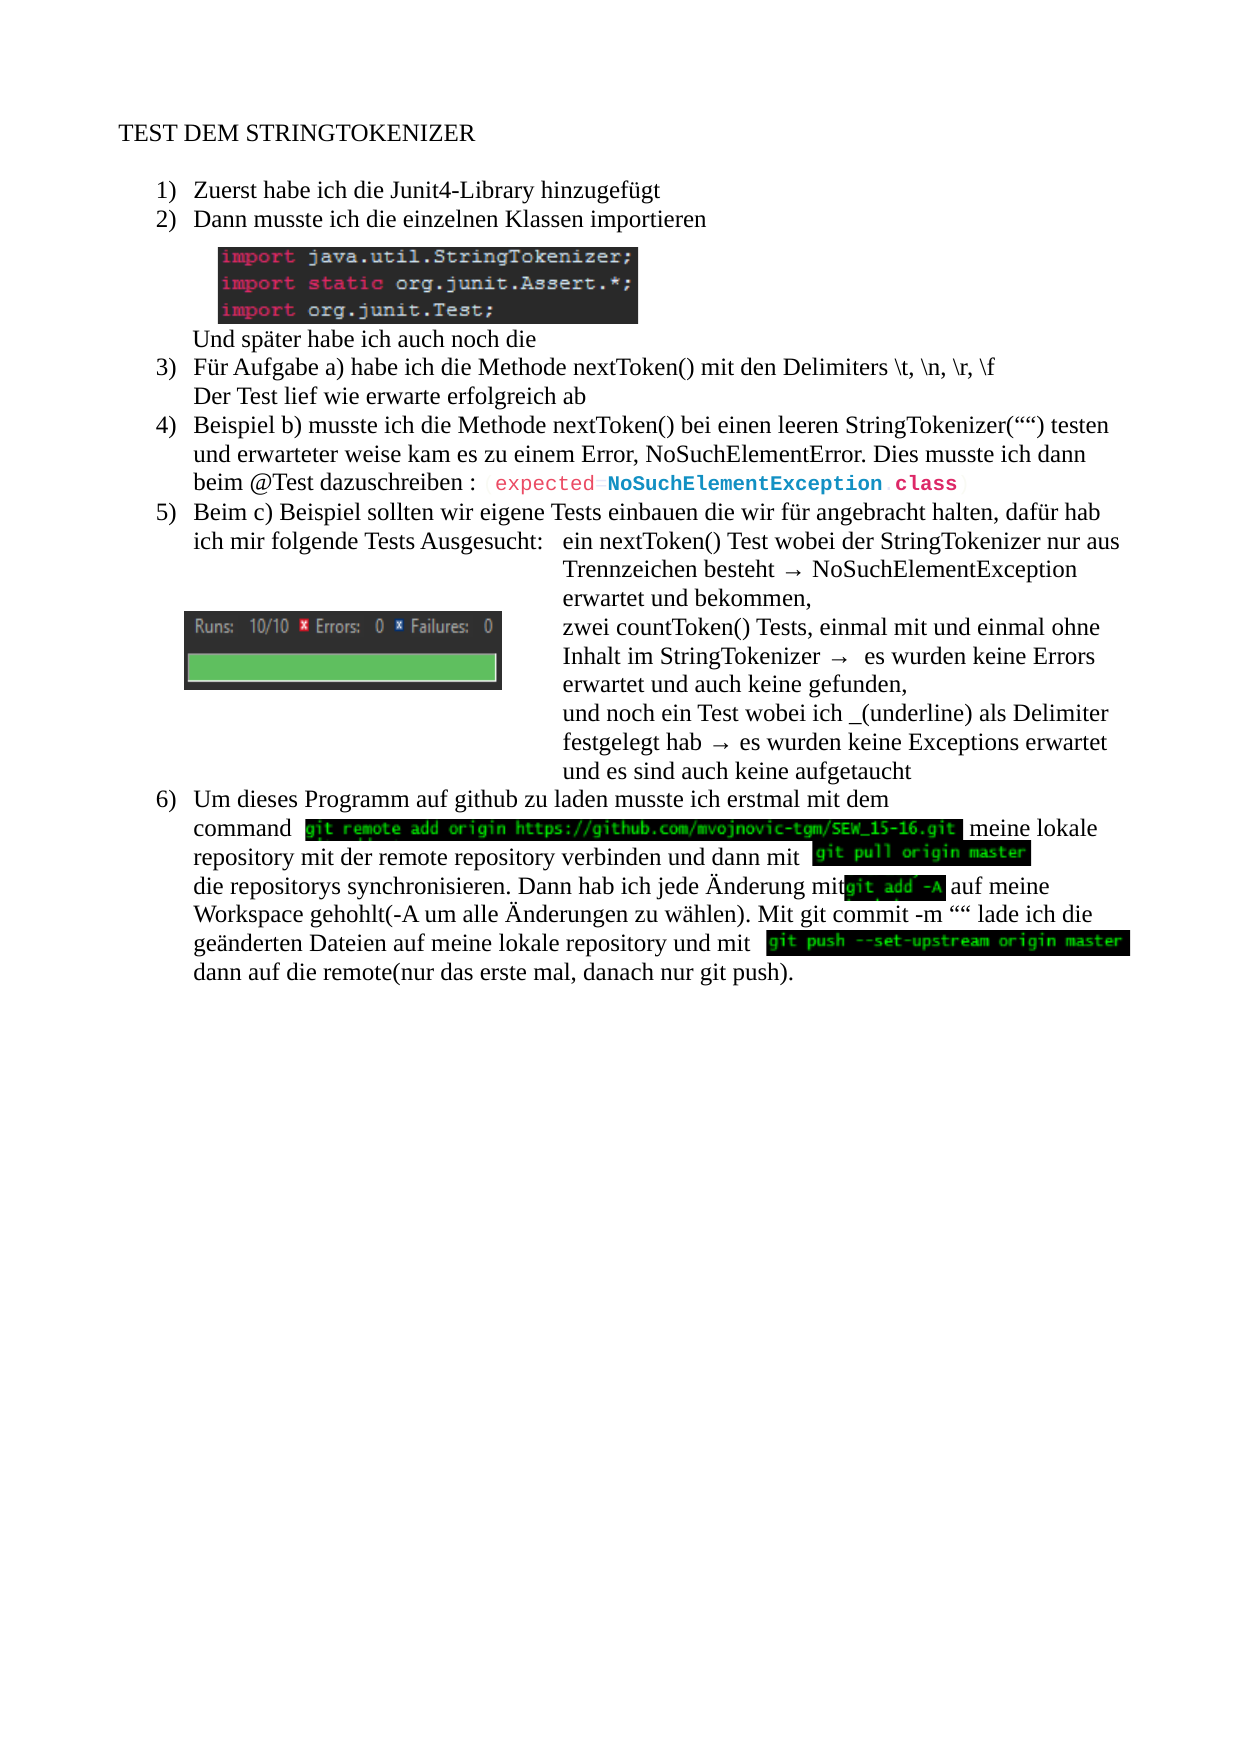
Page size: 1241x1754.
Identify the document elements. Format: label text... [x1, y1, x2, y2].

list Beispiel b) musste ich die Methode nextToken() bei einen leeren StringTokenizer(““) testen und erwarteter weise kam es zu einem Error, NoSuchElementError. Dies musste ich dann beim @Test dazuschreiben : (expected=NoSuchElementException.class) [156, 410, 1122, 497]
text TEST DEM STRINGTOKENIZER [118, 118, 1122, 147]
picture [217, 247, 639, 324]
text Und später habe ich auch noch die [118, 233, 1122, 352]
list dann auf die remote(nur das erste mal, danach nur git push). [156, 957, 1122, 986]
list Für Aufgabe a) habe ich die Methode nextToken() mit den Delimiters \t, \n, \r, \f [156, 352, 1122, 381]
list Dann musste ich die einzelnen Klassen importieren [156, 204, 1122, 233]
picture [184, 611, 502, 690]
list Beim c) Beispiel sollten wir eigene Tests einbauen die wir für angebracht halten, dafür hab ich mir folgende Tests Ausgesucht: ein nextToken() Test wobei der StringTokenizer nur aus Trennzeichen besteht → NoSuchElementException erwartet und bekommen, zwei countToken() Tests, einmal mit und einmal ohne Inhalt im StringTokenizer → es wurden keine Errors erwartet und auch keine gefunden, und noch ein Test wobei ich _(underline) als Delimiter festgelegt hab → es wurden keine Exceptions erwartet und es sind auch keine aufgetaucht [156, 497, 1122, 784]
list Der Test lief wie erwarte erfolgreich ab [156, 381, 1122, 410]
list Um dieses Programm auf github zu laden musste ich erstmal mit dem command meine lokale repository mit der remote repository verbinden und dann mit die repositorys synchronisieren. Dann hab ich jede Änderung mit auf meine Workspace gehohlt(-A um alle Änderungen zu wählen). Mit git commit -m ““ lade ich die geänderten Dateien auf meine lokale repository und mit [156, 784, 1122, 957]
list Zuerst habe ich die Junit4-Library hinzugefügt [156, 176, 1122, 204]
picture [844, 875, 946, 901]
picture [305, 819, 1032, 866]
picture [766, 930, 1131, 956]
